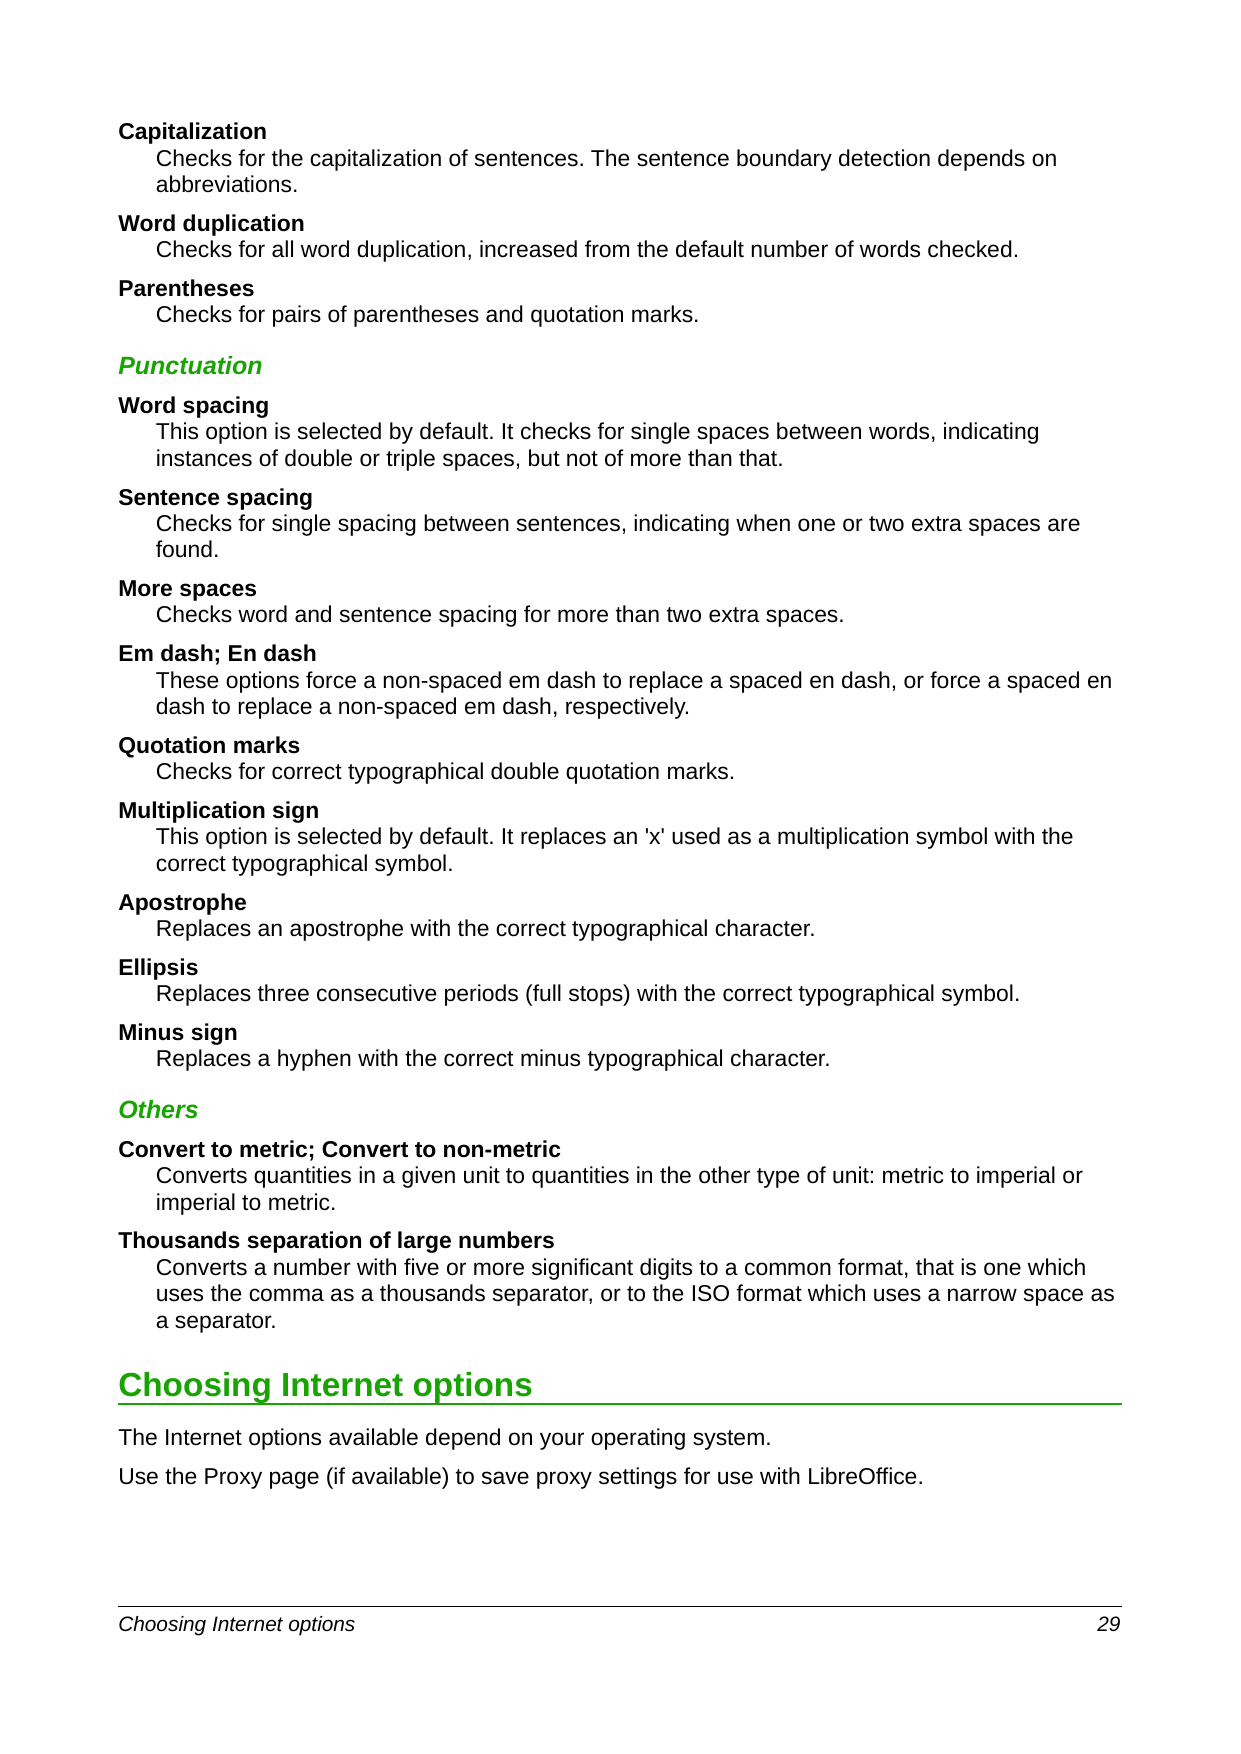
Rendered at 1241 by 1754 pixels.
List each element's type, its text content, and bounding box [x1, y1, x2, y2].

text Word spacing [118, 392, 1122, 418]
text The Internet options available depend on your operating system. [118, 1424, 1122, 1451]
subtitle Punctuation [118, 351, 1122, 379]
text Converts a number with five or more significant digits to a common format, that is one which uses the comma as a thousands separator, or to the ISO format which uses a narrow space as a separator. [156, 1254, 1122, 1333]
text Parentheses [118, 275, 1122, 301]
text Checks for correct typographical double quotation marks. [156, 758, 1122, 784]
text Use the Proxy page (if available) to save proxy settings for use with LibreOffice. [118, 1463, 1122, 1489]
text Minus sign [118, 1019, 1122, 1045]
text More spaces [118, 575, 1122, 601]
text Em dash; En dash [118, 640, 1122, 667]
text Replaces three consecutive periods (full stops) with the correct typographical symbol. [156, 980, 1122, 1006]
text This option is selected by default. It checks for single spaces between words, indicating instances of double or triple spaces, but not of more than that. [156, 418, 1122, 471]
subtitle Others [118, 1095, 1122, 1123]
text Word duplication [118, 210, 1122, 236]
text Checks for pairs of parentheses and quotation marks. [156, 301, 1122, 328]
text Converts quantities in a given unit to quantities in the other type of unit: metric to imperial or imperial to metric. [156, 1162, 1122, 1215]
text Ellipsis [118, 954, 1122, 980]
text Apostrophe [118, 888, 1122, 915]
text Checks for all word duplication, increased from the default number of words checked. [156, 236, 1122, 262]
text Replaces an apostrophe with the correct typographical character. [156, 915, 1122, 941]
text Replaces a hyphen with the correct minus typographical character. [156, 1045, 1122, 1072]
text Thousands separation of large numbers [118, 1227, 1122, 1254]
text Sentence spacing [118, 483, 1122, 510]
subtitle Choosing Internet options [118, 1365, 1122, 1403]
text Quotation marks [118, 732, 1122, 758]
text Capitalization [118, 118, 1122, 144]
text Checks word and sentence spacing for more than two extra spaces. [156, 601, 1122, 628]
text Convert to metric; Convert to non-metric [118, 1136, 1122, 1162]
text These options force a non-spaced em dash to replace a spaced en dash, or force a spaced en dash to replace a non-spaced em dash, respectively. [156, 667, 1122, 719]
text Checks for the capitalization of sentences. The sentence boundary detection depends on abbreviations. [156, 144, 1122, 197]
text This option is selected by default. It replaces an 'x' used as a multiplication symbol with the correct typographical symbol. [156, 823, 1122, 876]
text Checks for single spacing between sentences, indicating when one or two extra spaces are found. [156, 510, 1122, 562]
text Multiplication sign [118, 797, 1122, 823]
